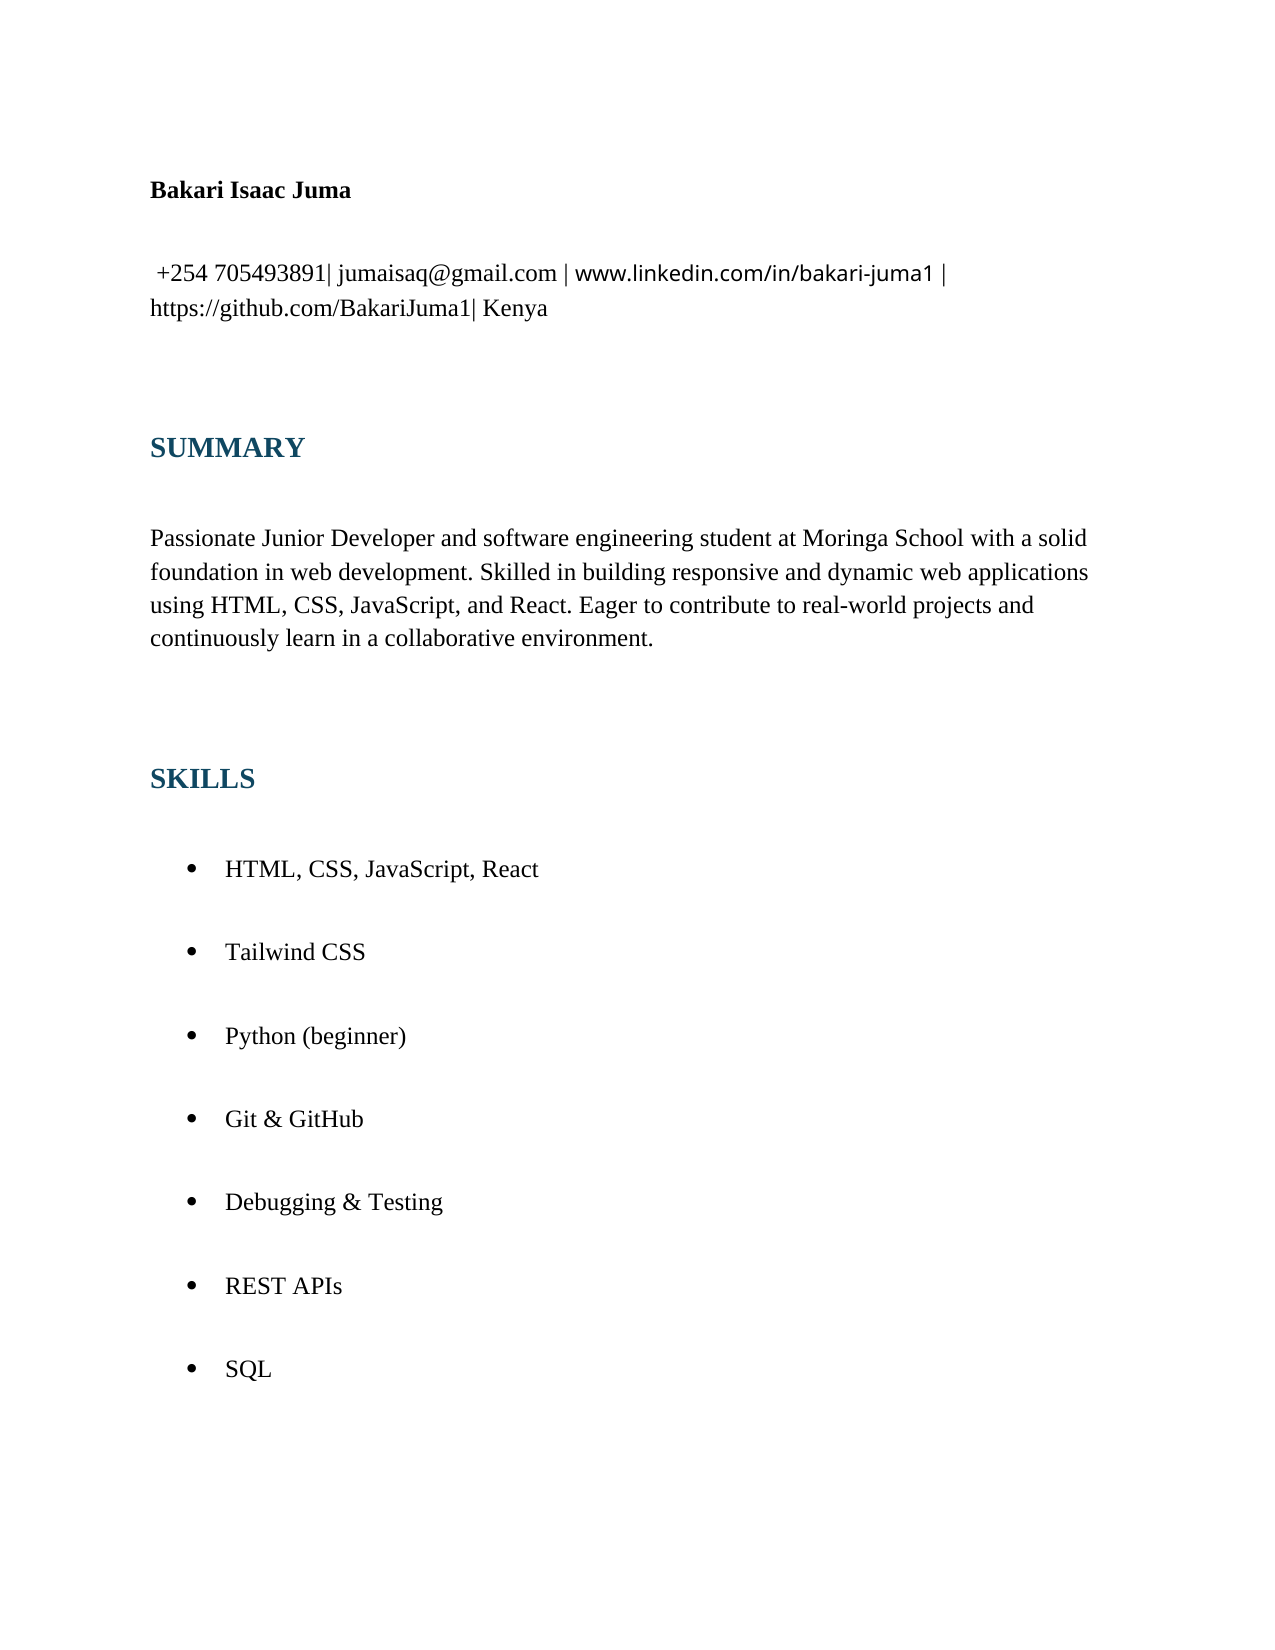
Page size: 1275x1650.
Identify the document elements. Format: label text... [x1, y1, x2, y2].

text +254 705493891| jumaisaq@gmail.com | www.linkedin.com/in/bakari-juma1 | https://github.com/BakariJuma1| Kenya [150, 258, 1125, 321]
subtitle SKILLS [150, 761, 1125, 794]
text Passionate Junior Developer and software engineering student at Moringa School with a solid foundation in web development. Skilled in building responsive and dynamic web applications using HTML, CSS, JavaScript, and React. Eager to contribute to real-world projects and continuously learn in a collaborative environment. [150, 523, 1125, 652]
text Bakari Isaac Juma [150, 175, 1125, 204]
list HTML, CSS, JavaScript, React [187, 854, 1125, 883]
list Python (beginner) [187, 1021, 1125, 1049]
list SQL [187, 1354, 1125, 1383]
list Tailwind CSS [187, 937, 1125, 966]
list Debugging & Testing [187, 1187, 1125, 1216]
subtitle SUMMARY [150, 430, 1125, 464]
list REST APIs [187, 1271, 1125, 1299]
list Git & GitHub [187, 1104, 1125, 1133]
